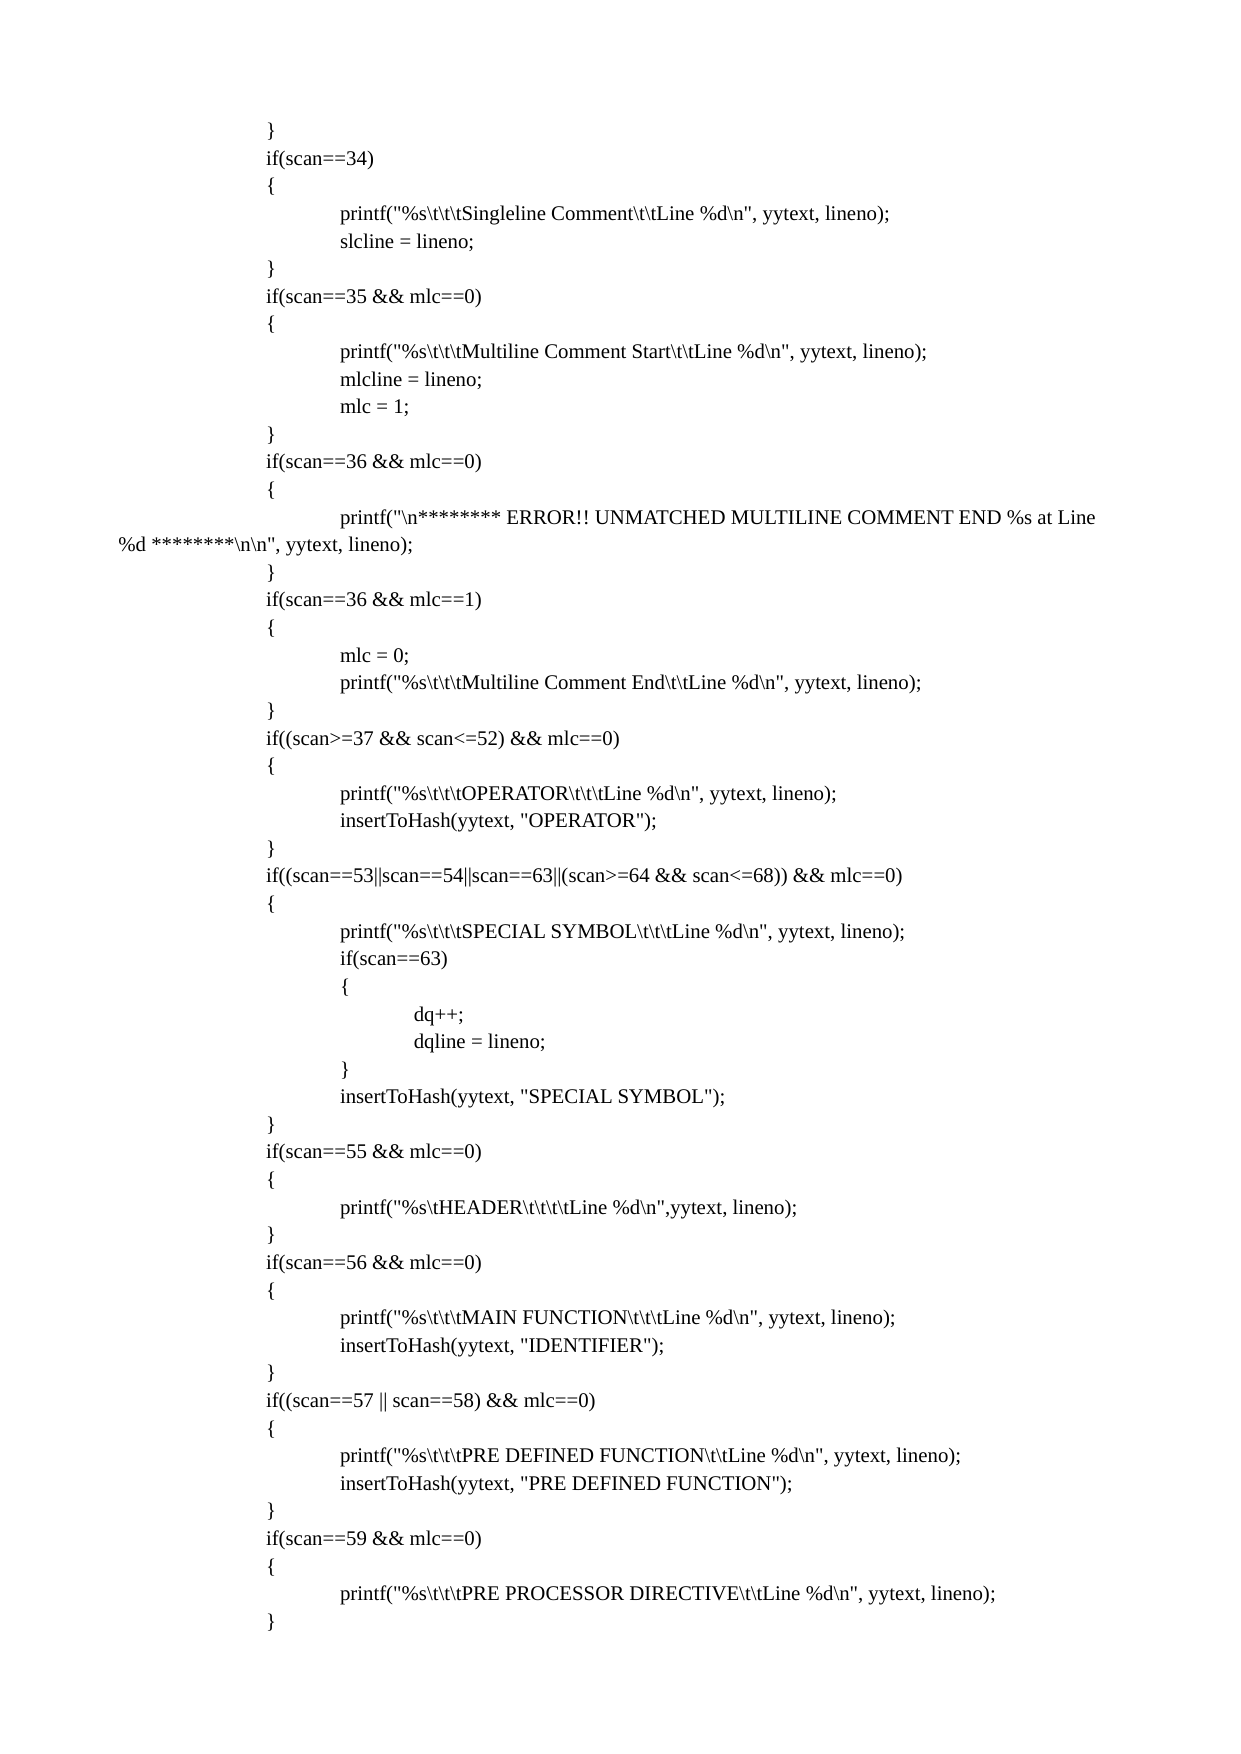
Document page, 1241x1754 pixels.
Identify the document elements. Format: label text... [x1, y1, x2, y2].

text { [118, 1277, 1122, 1302]
text { [118, 311, 1122, 335]
text if(scan==34) [118, 146, 1122, 170]
text { [118, 891, 1122, 915]
text } [118, 422, 1122, 446]
text } [118, 1609, 1122, 1633]
text printf("%s\t\t\tMultiline Comment End\t\tLine %d\n", yytext, lineno); [118, 670, 1122, 694]
text printf("%s\t\t\tSingleline Comment\t\tLine %d\n", yytext, lineno); [118, 201, 1122, 225]
text if(scan==36 && mlc==0) [118, 449, 1122, 473]
text if(scan==36 && mlc==1) [118, 587, 1122, 611]
text printf("%s\t\t\tSPECIAL SYMBOL\t\t\tLine %d\n", yytext, lineno); [118, 919, 1122, 943]
text insertToHash(yytext, "PRE DEFINED FUNCTION"); [118, 1471, 1122, 1495]
text printf("%s\t\t\tMultiline Comment Start\t\tLine %d\n", yytext, lineno); [118, 339, 1122, 363]
text } [118, 1222, 1122, 1246]
text mlcline = lineno; [118, 367, 1122, 391]
text } [118, 1112, 1122, 1136]
text printf("\n******** ERROR!! UNMATCHED MULTILINE COMMENT END %s at Line %d ********\n\n", yytext, lineno); [118, 504, 1122, 556]
text if(scan==59 && mlc==0) [118, 1526, 1122, 1550]
text } [118, 256, 1122, 280]
text { [118, 753, 1122, 777]
text { [118, 477, 1122, 501]
text insertToHash(yytext, "SPECIAL SYMBOL"); [118, 1084, 1122, 1108]
text slcline = lineno; [118, 228, 1122, 253]
text if((scan>=37 && scan<=52) && mlc==0) [118, 725, 1122, 749]
text { [118, 1167, 1122, 1191]
text { [118, 1416, 1122, 1439]
text dq++; [118, 1001, 1122, 1026]
text } [118, 1360, 1122, 1384]
text mlc = 1; [118, 394, 1122, 418]
text insertToHash(yytext, "OPERATOR"); [118, 808, 1122, 832]
text if(scan==63) [118, 946, 1122, 970]
text printf("%s\tHEADER\t\t\t\tLine %d\n",yytext, lineno); [118, 1195, 1122, 1219]
text { [118, 974, 1122, 998]
text } [118, 698, 1122, 722]
text } [118, 836, 1122, 860]
text printf("%s\t\t\tPRE DEFINED FUNCTION\t\tLine %d\n", yytext, lineno); [118, 1443, 1122, 1467]
text dqline = lineno; [118, 1029, 1122, 1053]
text printf("%s\t\t\tMAIN FUNCTION\t\t\tLine %d\n", yytext, lineno); [118, 1305, 1122, 1329]
text mlc = 0; [118, 643, 1122, 667]
text if((scan==57 || scan==58) && mlc==0) [118, 1388, 1122, 1412]
text } [118, 560, 1122, 584]
text if(scan==55 && mlc==0) [118, 1139, 1122, 1163]
text if(scan==56 && mlc==0) [118, 1250, 1122, 1274]
text } [118, 1498, 1122, 1522]
text { [118, 615, 1122, 639]
text printf("%s\t\t\tOPERATOR\t\t\tLine %d\n", yytext, lineno); [118, 781, 1122, 805]
text { [118, 1553, 1122, 1578]
text if(scan==35 && mlc==0) [118, 284, 1122, 308]
text { [118, 173, 1122, 197]
text } [118, 1057, 1122, 1081]
text } [118, 118, 1122, 142]
text printf("%s\t\t\tPRE PROCESSOR DIRECTIVE\t\tLine %d\n", yytext, lineno); [118, 1581, 1122, 1605]
text if((scan==53||scan==54||scan==63||(scan>=64 && scan<=68)) && mlc==0) [118, 863, 1122, 887]
text insertToHash(yytext, "IDENTIFIER"); [118, 1333, 1122, 1357]
